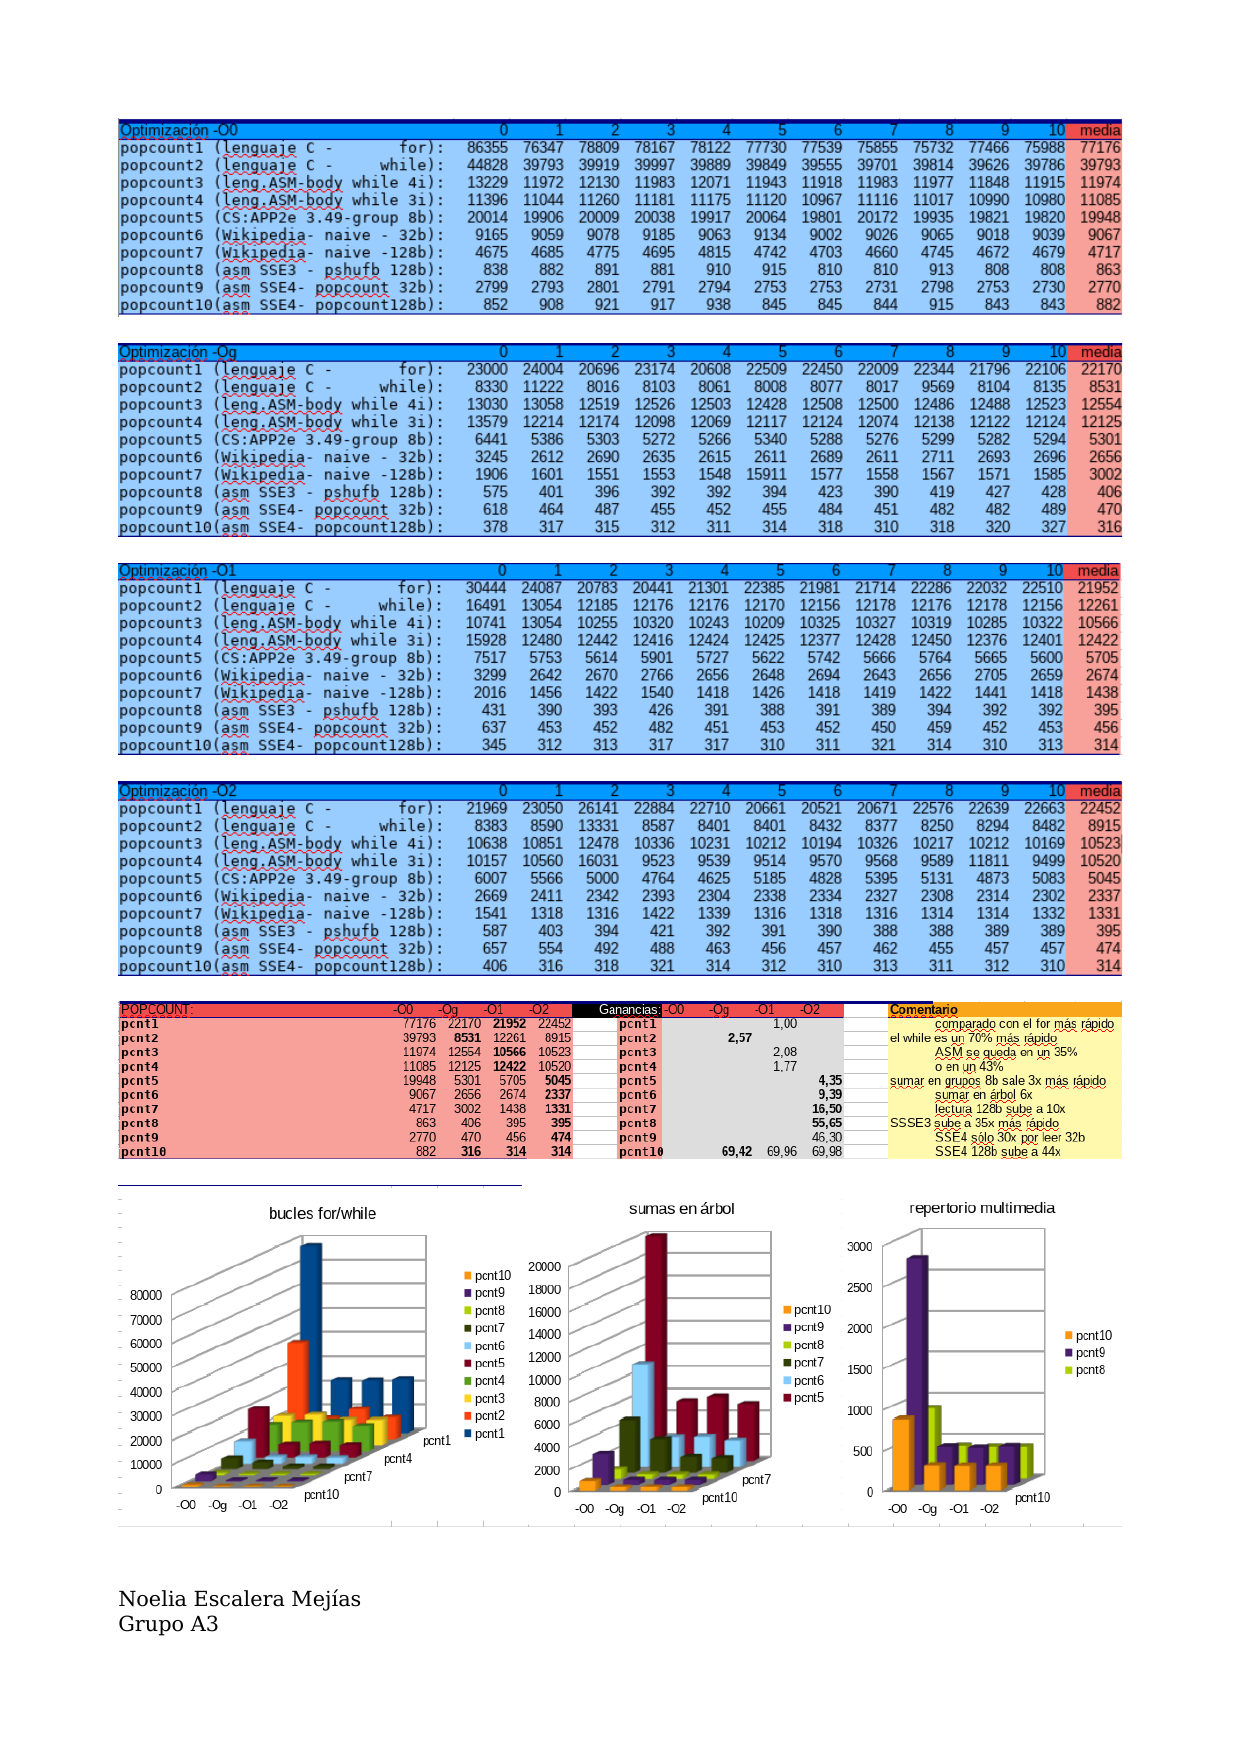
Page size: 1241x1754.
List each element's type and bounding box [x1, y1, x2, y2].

picture [118, 1001, 1123, 1159]
picture [118, 781, 1123, 976]
picture [118, 563, 1123, 755]
picture [118, 1185, 1123, 1527]
picture [118, 118, 1123, 317]
picture [118, 343, 1123, 537]
